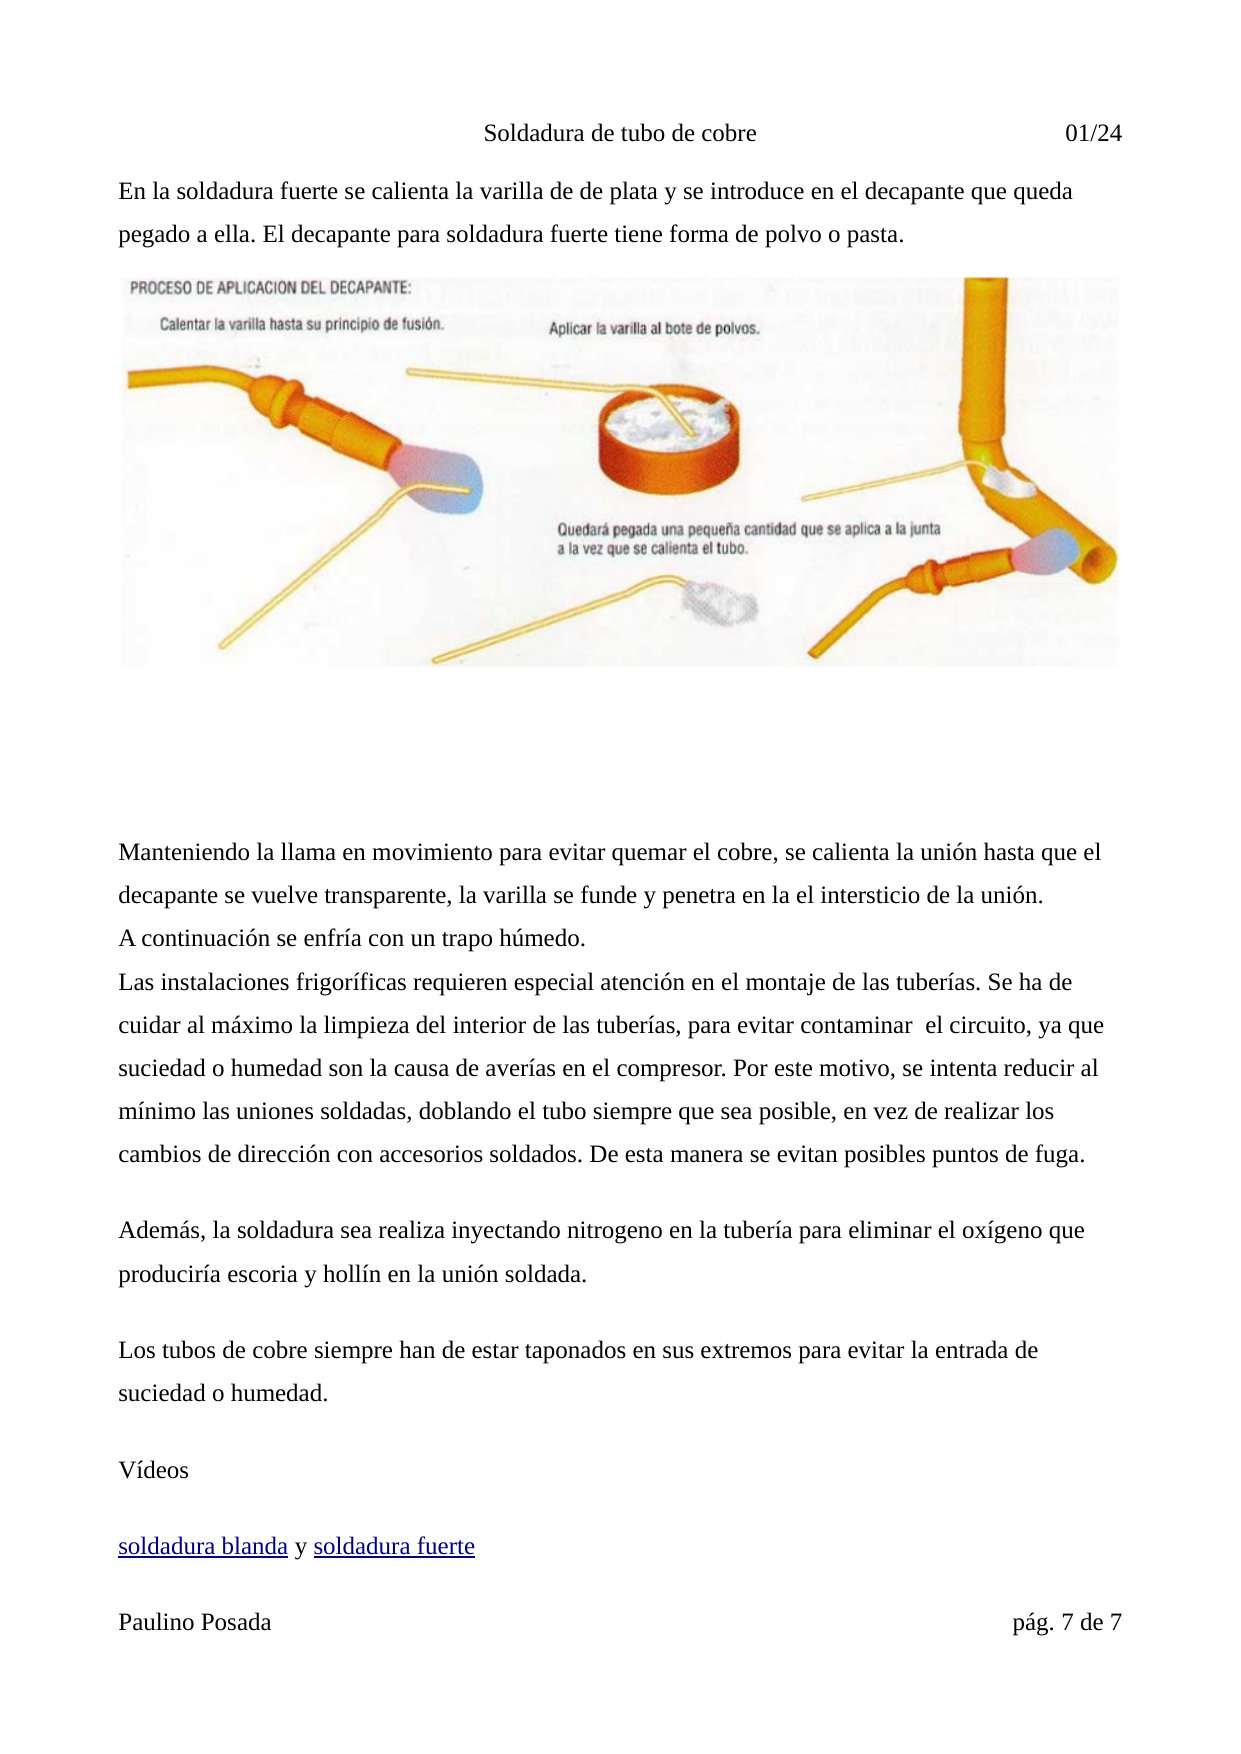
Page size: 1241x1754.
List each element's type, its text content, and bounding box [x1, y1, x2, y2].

text Además, la soldadura sea realiza inyectando nitrogeno en la tubería para eliminar el oxígeno que produciría escoria y hollín en la unión soldada. [118, 1216, 1122, 1287]
picture [118, 275, 1123, 670]
text En la soldadura fuerte se calienta la varilla de de plata y se introduce en el decapante que queda pegado a ella. El decapante para soldadura fuerte tiene forma de polvo o pasta. [118, 176, 1122, 248]
text Manteniendo la llama en movimiento para evitar quemar el cobre, se calienta la unión hasta que el decapante se vuelve transparente, la varilla se funde y penetra en la el intersticio de la unión. A continuación se enfría con un trapo húmedo. Las instalaciones frigoríficas requieren especial atención en el montaje de las tuberías. Se ha de cuidar al máximo la limpieza del interior de las tuberías, para evitar contaminar el circuito, ya que suciedad o humedad son la causa de averías en el compresor. Por este motivo, se intenta reducir al mínimo las uniones soldadas, doblando el tubo siempre que sea posible, en vez de realizar los cambios de dirección con accesorios soldados. De esta manera se evitan posibles puntos de fuga. [118, 837, 1122, 1168]
text Los tubos de cobre siempre han de estar taponados en sus extremos para evitar la entrada de suciedad o humedad. [118, 1335, 1122, 1407]
text Vídeos [118, 1455, 1122, 1483]
text soldadura blanda y soldadura fuerte [118, 1531, 1122, 1560]
